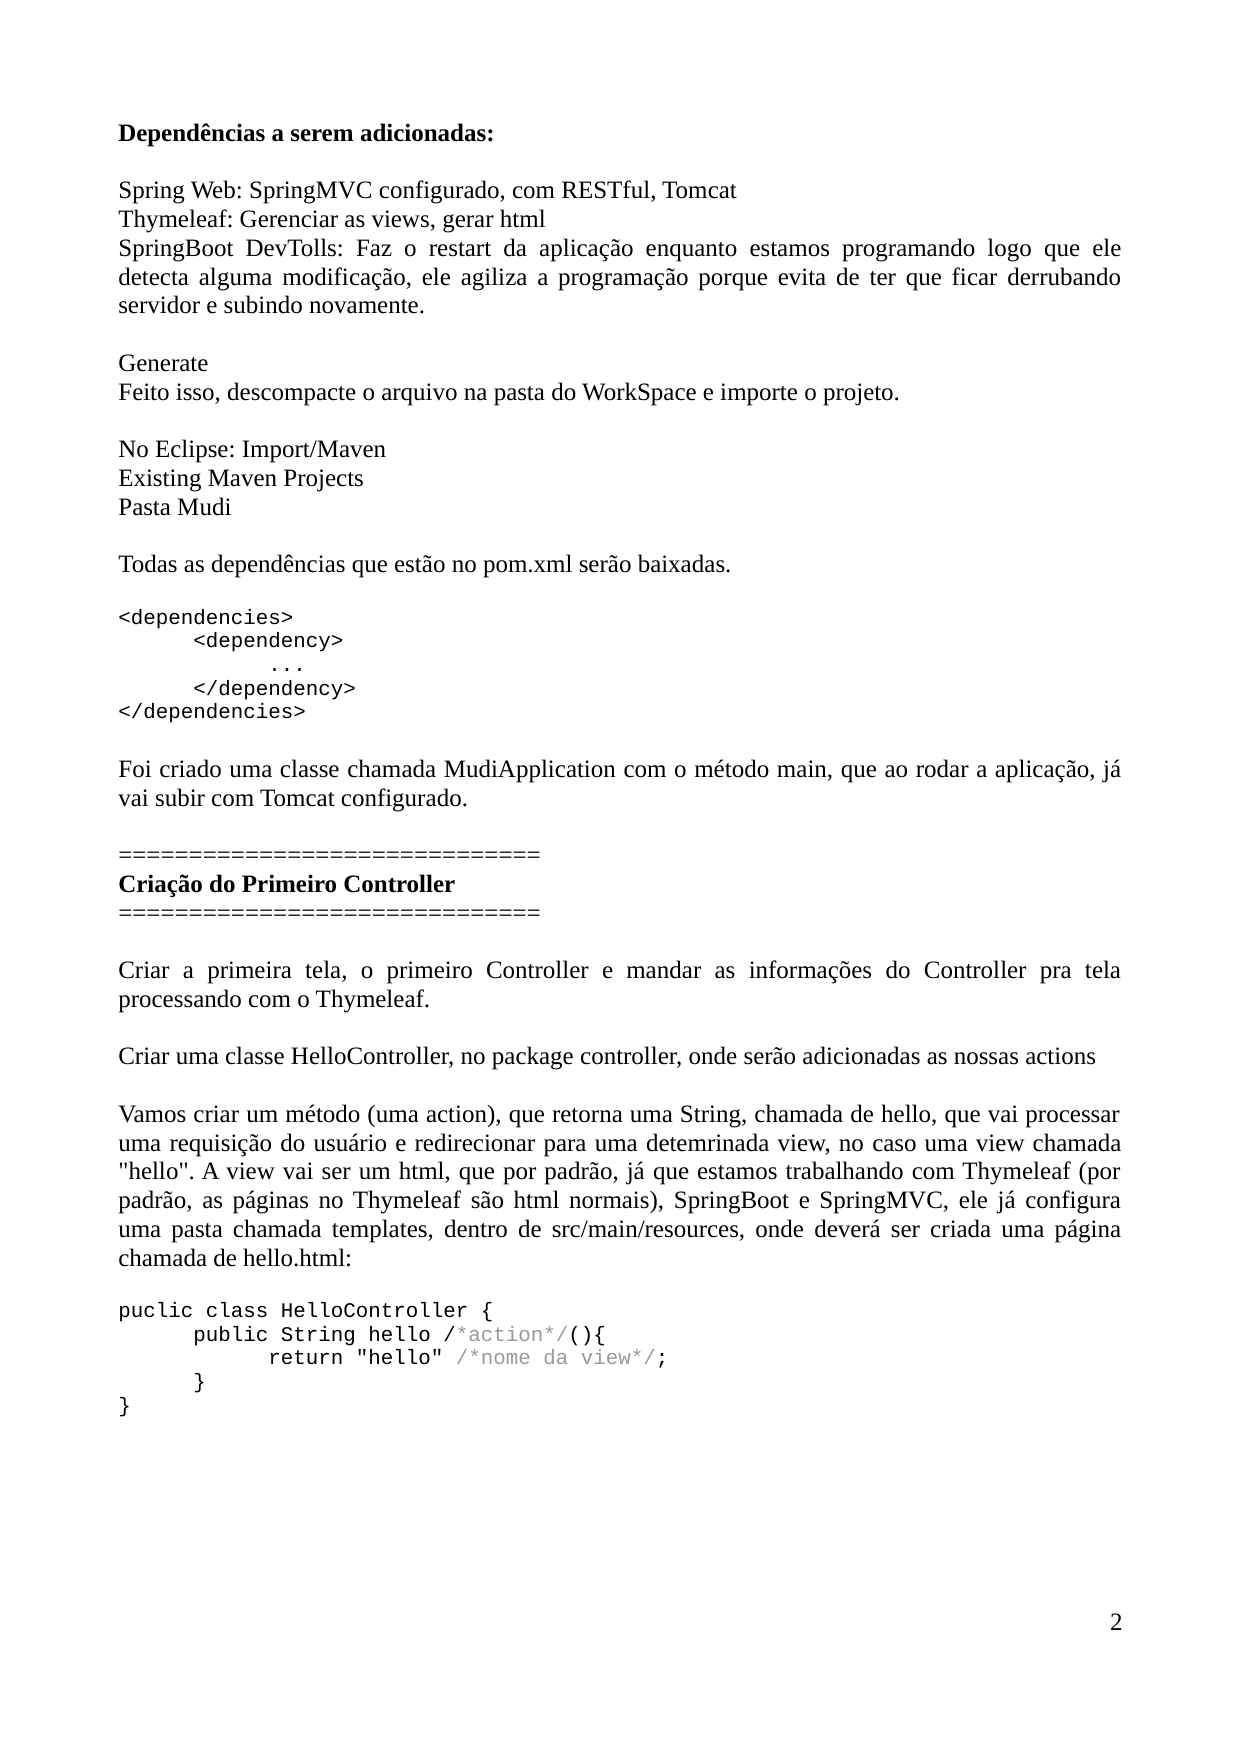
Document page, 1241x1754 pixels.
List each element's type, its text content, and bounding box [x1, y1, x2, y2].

text } [118, 1395, 1122, 1418]
text ============================== [118, 840, 1122, 869]
text Feito isso, descompacte o arquivo na pasta do WorkSpace e importe o projeto. [118, 377, 1122, 406]
text public String hello /*action*/(){ [118, 1324, 1122, 1347]
text Existing Maven Projects [118, 463, 1122, 492]
text Criar a primeira tela, o primeiro Controller e mandar as informações do Controller pra tela processando com o Thymeleaf. [118, 955, 1122, 1013]
text puclic class HelloController { [118, 1300, 1122, 1324]
text </dependencies> [118, 701, 1122, 725]
text SpringBoot DevTolls: Faz o restart da aplicação enquanto estamos programando logo que ele detecta alguma modificação, ele agiliza a programação porque evita de ter que ficar derrubando servidor e subindo novamente. [118, 233, 1122, 319]
text <dependencies> [118, 607, 1122, 631]
text Foi criado uma classe chamada MudiApplication com o método main, que ao rodar a aplicação, já vai subir com Tomcat configurado. [118, 754, 1122, 811]
text return "hello" /*nome da view*/; [118, 1347, 1122, 1371]
text Pasta Mudi [118, 492, 1122, 521]
text </dependency> [118, 678, 1122, 701]
text ... [118, 654, 1122, 678]
text ============================== [118, 898, 1122, 926]
text No Eclipse: Import/Maven [118, 434, 1122, 463]
text Todas as dependências que estão no pom.xml serão baixadas. [118, 549, 1122, 578]
text Thymeleaf: Gerenciar as views, gerar html [118, 204, 1122, 233]
text Generate [118, 348, 1122, 377]
text Criar uma classe HelloController, no package controller, onde serão adicionadas as nossas actions [118, 1041, 1122, 1070]
text Dependências a serem adicionadas: [118, 118, 1122, 147]
text Vamos criar um método (uma action), que retorna uma String, chamada de hello, que vai processar uma requisição do usuário e redirecionar para uma detemrinada view, no caso uma view chamada "hello". A view vai ser um html, que por padrão, já que estamos trabalhando com Thymeleaf (por padrão, as páginas no Thymeleaf são html normais), SpringBoot e SpringMVC, ele já configura uma pasta chamada templates, dentro de src/main/resources, onde deverá ser criada uma página chamada de hello.html: [118, 1099, 1122, 1271]
text Criação do Primeiro Controller [118, 869, 1122, 898]
text } [118, 1371, 1122, 1395]
text <dependency> [118, 631, 1122, 654]
text Spring Web: SpringMVC configurado, com RESTful, Tomcat [118, 176, 1122, 204]
